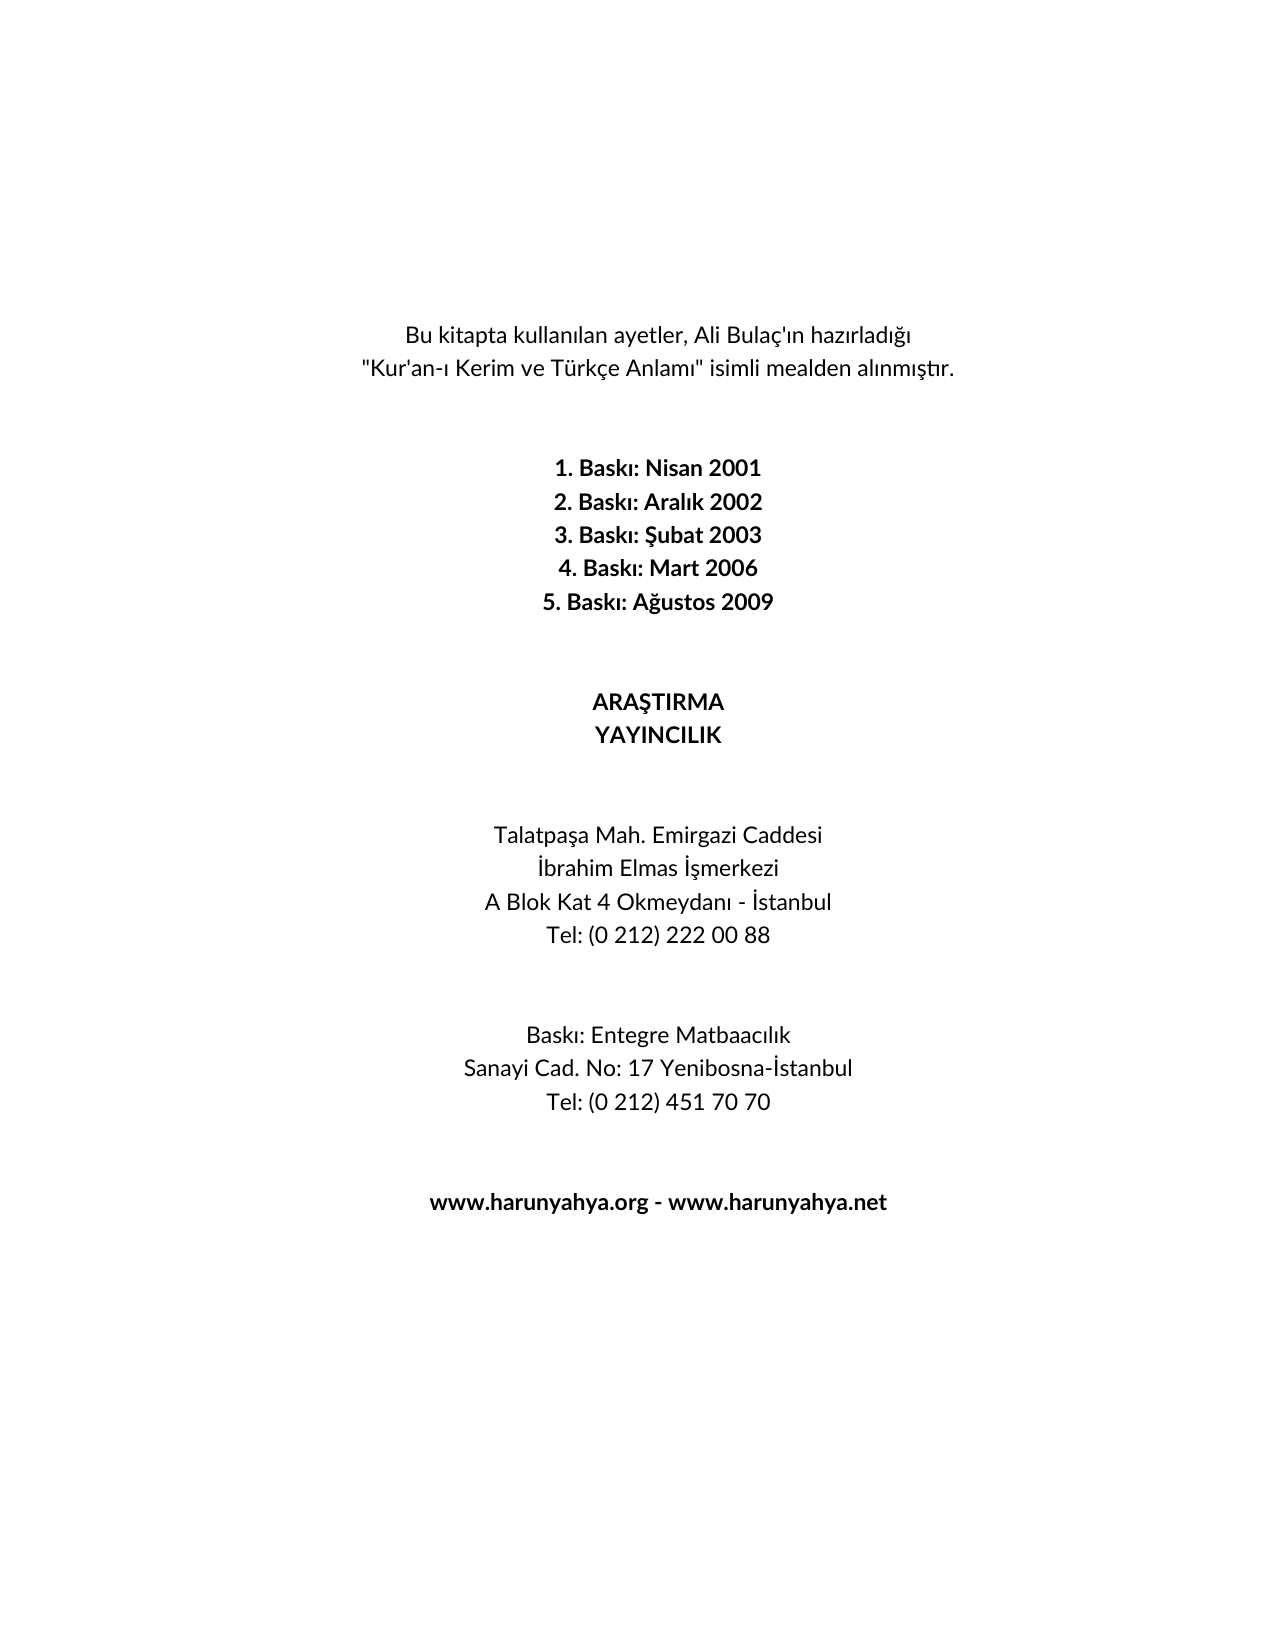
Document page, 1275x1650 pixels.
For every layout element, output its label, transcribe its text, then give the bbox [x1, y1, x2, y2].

text Baskı: Entegre Matbaacılık [187, 1017, 1070, 1050]
text Tel: (0 212) 222 00 88 [187, 917, 1070, 950]
text Sanayi Cad. No: 17 Yenibosna-İstanbul [187, 1050, 1070, 1083]
text 3. Baskı: Şubat 2003 [187, 517, 1070, 550]
text YAYINCILIK [187, 717, 1070, 750]
text "Kur'an-ı Kerim ve Türkçe Anlamı" isimli mealden alınmıştır. [187, 350, 1070, 383]
text 4. Baskı: Mart 2006 [187, 550, 1070, 583]
text 2. Baskı: Aralık 2002 [187, 483, 1070, 517]
text www.harunyahya.org - www.harunyahya.net [187, 1183, 1070, 1217]
text Tel: (0 212) 451 70 70 [187, 1083, 1070, 1117]
text İbrahim Elmas İşmerkezi [187, 850, 1070, 883]
text Bu kitapta kullanılan ayetler, Ali Bulaç'ın hazırladığı [187, 317, 1070, 350]
text Talatpaşa Mah. Emirgazi Caddesi [187, 817, 1070, 850]
text 1. Baskı: Nisan 2001 [187, 450, 1070, 483]
text A Blok Kat 4 Okmeydanı - İstanbul [187, 883, 1070, 917]
text 5. Baskı: Ağustos 2009 [187, 583, 1070, 617]
text ARAŞTIRMA [187, 683, 1070, 717]
